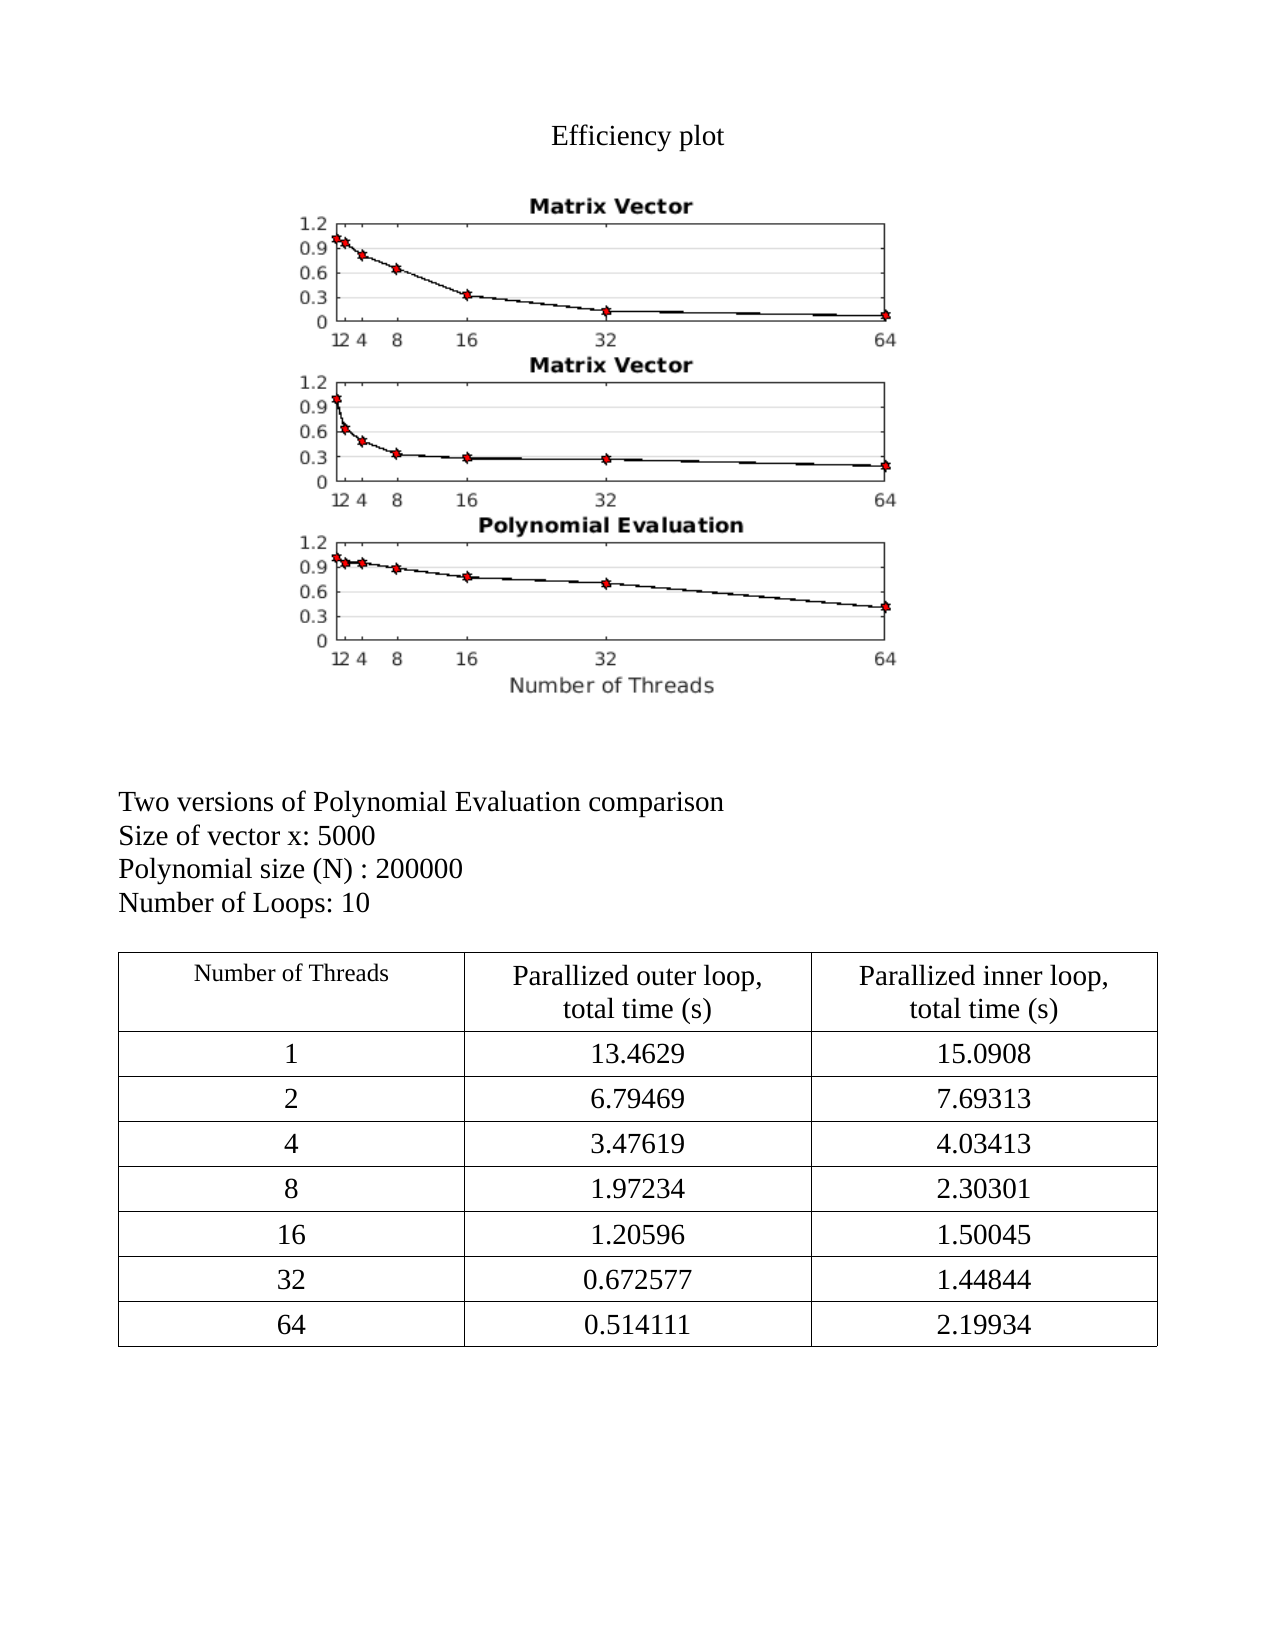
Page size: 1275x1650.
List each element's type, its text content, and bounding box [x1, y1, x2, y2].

table_cell 1.20596 [465, 1212, 811, 1256]
table_cell 7.69313 [812, 1077, 1157, 1121]
table_header Parallized inner loop, total time (s) [812, 953, 1157, 1031]
text Size of vector x: 5000 [118, 818, 1157, 851]
table_cell 4.03413 [812, 1122, 1157, 1166]
text Number of Loops: 10 [118, 885, 1157, 918]
table_header Parallized outer loop, total time (s) [465, 953, 811, 1031]
table_cell 16 [119, 1212, 464, 1256]
table_cell 0.672577 [465, 1257, 811, 1301]
table_cell 2.19934 [812, 1302, 1157, 1346]
table_cell 3.47619 [465, 1122, 811, 1166]
table_cell 13.4629 [465, 1032, 811, 1076]
text Efficiency plot [118, 118, 1157, 152]
table_cell 0.514111 [465, 1302, 811, 1346]
table_cell 1.44844 [812, 1257, 1157, 1301]
text Polynomial size (N) : 200000 [118, 851, 1157, 885]
table_cell 4 [119, 1122, 464, 1166]
table_cell 1.50045 [812, 1212, 1157, 1256]
picture [244, 170, 952, 701]
text Two versions of Polynomial Evaluation comparison [118, 784, 1157, 818]
table_cell 2 [119, 1077, 464, 1121]
table_cell 8 [119, 1167, 464, 1211]
table_cell 1 [119, 1032, 464, 1076]
table_cell 64 [119, 1302, 464, 1346]
table_cell 2.30301 [812, 1167, 1157, 1211]
table_cell 32 [119, 1257, 464, 1301]
table_cell 6.79469 [465, 1077, 811, 1121]
table_cell 1.97234 [465, 1167, 811, 1211]
table_cell 15.0908 [812, 1032, 1157, 1076]
table_header Number of Threads [119, 953, 464, 1031]
